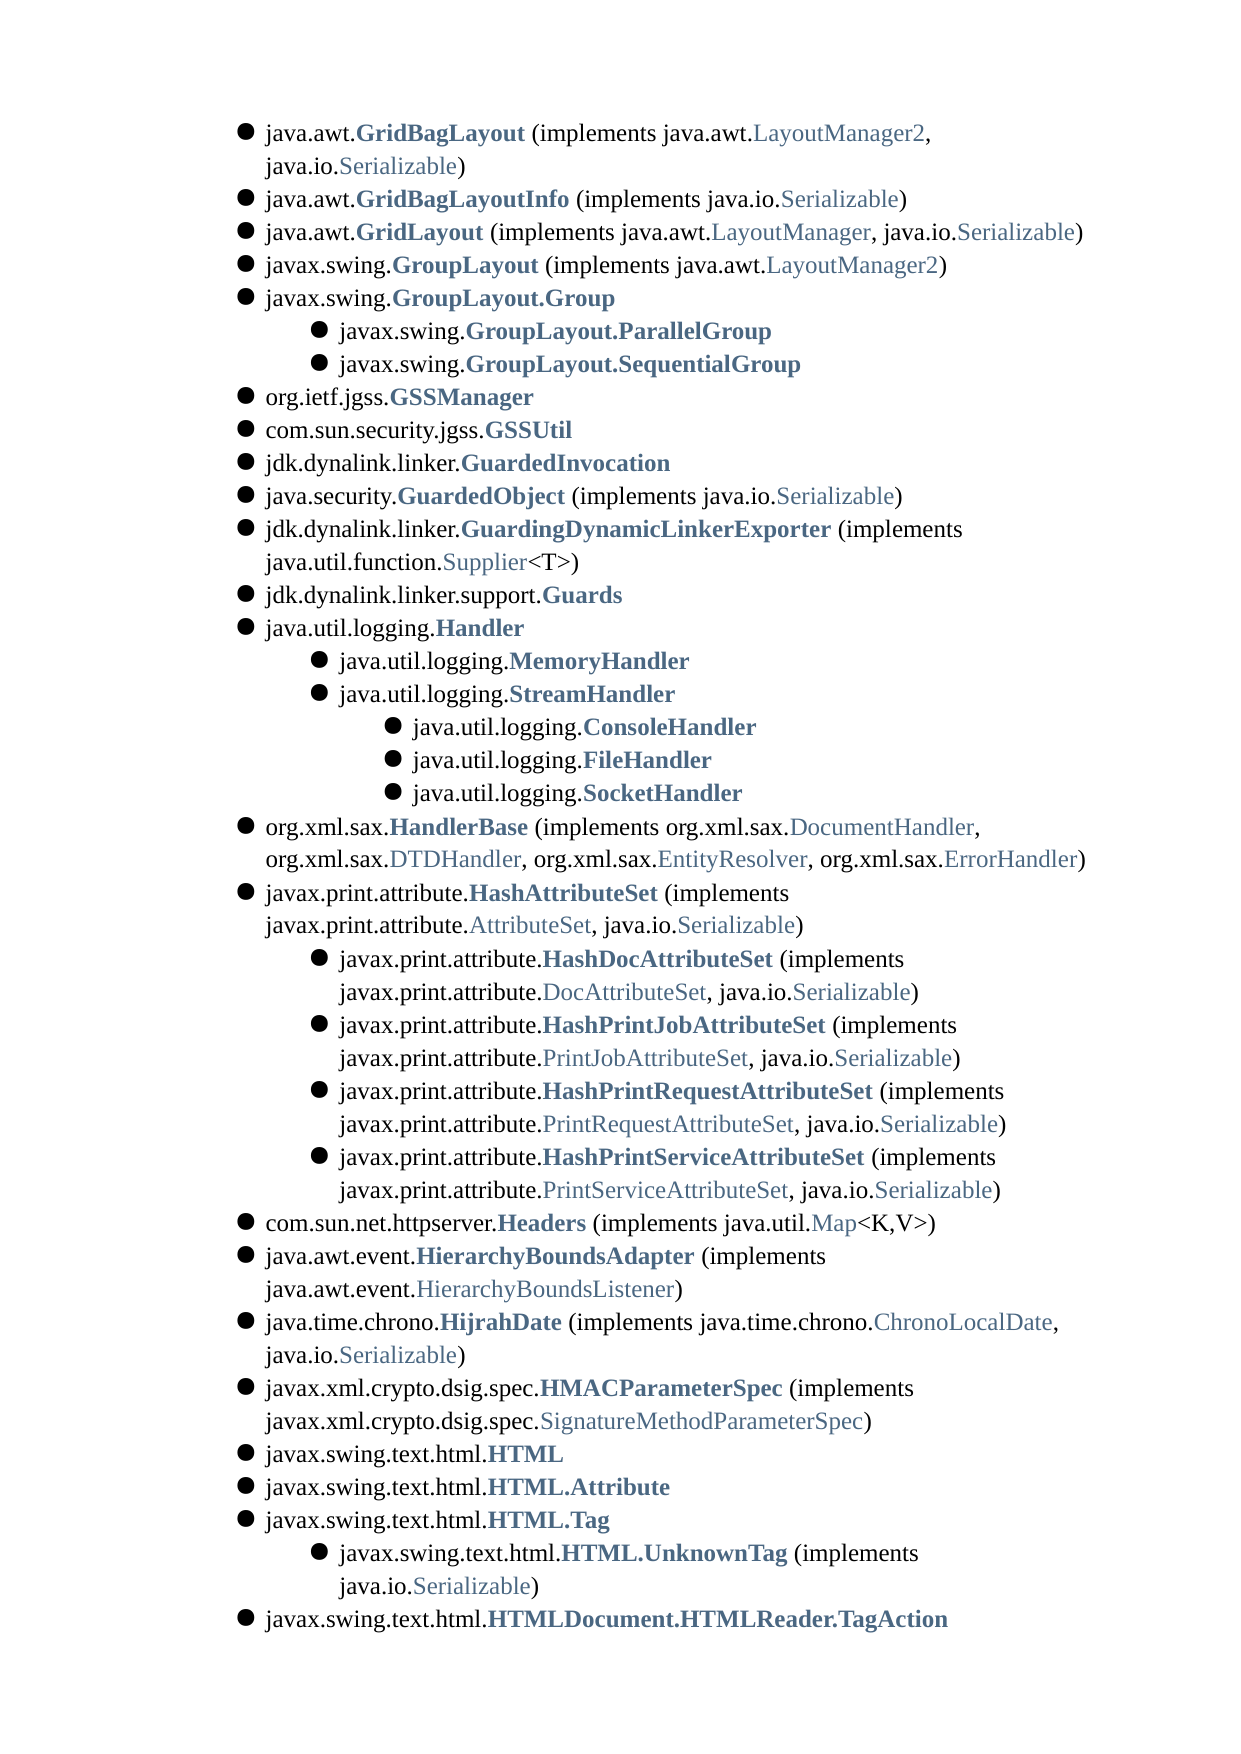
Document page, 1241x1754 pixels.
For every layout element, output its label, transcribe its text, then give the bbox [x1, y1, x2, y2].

list javax.print.attribute.HashPrintJobAttributeSet (implements javax.print.attribute.PrintJobAttributeSet, java.io.Serializable) [309, 1010, 1122, 1071]
list java.time.chrono.HijrahDate (implements java.time.chrono.ChronoLocalDate, java.io.Serializable) [236, 1307, 1122, 1369]
list javax.swing.GroupLayout.ParallelGroup [309, 316, 1122, 345]
list javax.swing.text.html.HTML.Attribute [236, 1472, 1122, 1501]
list javax.swing.text.html.HTML.UnknownTag (implements java.io.Serializable) [309, 1538, 1122, 1600]
list javax.print.attribute.HashDocAttributeSet (implements javax.print.attribute.DocAttributeSet, java.io.Serializable) [309, 944, 1122, 1005]
list javax.swing.text.html.HTMLDocument.HTMLReader.TagAction [236, 1604, 1122, 1633]
list java.security.GuardedObject (implements java.io.Serializable) [236, 481, 1122, 510]
list javax.print.attribute.HashAttributeSet (implements javax.print.attribute.AttributeSet, java.io.Serializable) [236, 878, 1122, 939]
list jdk.dynalink.linker.GuardingDynamicLinkerExporter (implements java.util.function.Supplier<T>) [236, 514, 1122, 576]
list java.util.logging.MemoryHandler [309, 646, 1122, 675]
list jdk.dynalink.linker.support.Guards [236, 580, 1122, 609]
list java.util.logging.Handler [236, 613, 1122, 642]
list javax.swing.text.html.HTML [236, 1439, 1122, 1468]
list java.util.logging.ConsoleHandler [383, 712, 1122, 741]
list java.util.logging.StreamHandler [309, 679, 1122, 708]
list java.awt.GridBagLayout (implements java.awt.LayoutManager2, java.io.Serializable) [236, 118, 1122, 180]
list com.sun.net.httpserver.Headers (implements java.util.Map<K,​V>) [236, 1208, 1122, 1237]
list javax.swing.GroupLayout (implements java.awt.LayoutManager2) [236, 250, 1122, 279]
list java.awt.event.HierarchyBoundsAdapter (implements java.awt.event.HierarchyBoundsListener) [236, 1241, 1122, 1303]
list java.util.logging.SocketHandler [383, 778, 1122, 807]
list org.xml.sax.HandlerBase (implements org.xml.sax.DocumentHandler, org.xml.sax.DTDHandler, org.xml.sax.EntityResolver, org.xml.sax.ErrorHandler) [236, 812, 1122, 873]
list org.ietf.jgss.GSSManager [236, 382, 1122, 411]
list java.awt.GridBagLayoutInfo (implements java.io.Serializable) [236, 184, 1122, 213]
list javax.print.attribute.HashPrintServiceAttributeSet (implements javax.print.attribute.PrintServiceAttributeSet, java.io.Serializable) [309, 1142, 1122, 1203]
list javax.xml.crypto.dsig.spec.HMACParameterSpec (implements javax.xml.crypto.dsig.spec.SignatureMethodParameterSpec) [236, 1373, 1122, 1435]
list java.awt.GridLayout (implements java.awt.LayoutManager, java.io.Serializable) [236, 217, 1122, 246]
list javax.swing.GroupLayout.Group [236, 283, 1122, 312]
list javax.swing.text.html.HTML.Tag [236, 1505, 1122, 1534]
list javax.print.attribute.HashPrintRequestAttributeSet (implements javax.print.attribute.PrintRequestAttributeSet, java.io.Serializable) [309, 1076, 1122, 1137]
list jdk.dynalink.linker.GuardedInvocation [236, 448, 1122, 477]
list javax.swing.GroupLayout.SequentialGroup [309, 349, 1122, 378]
list com.sun.security.jgss.GSSUtil [236, 415, 1122, 444]
list java.util.logging.FileHandler [383, 746, 1122, 774]
